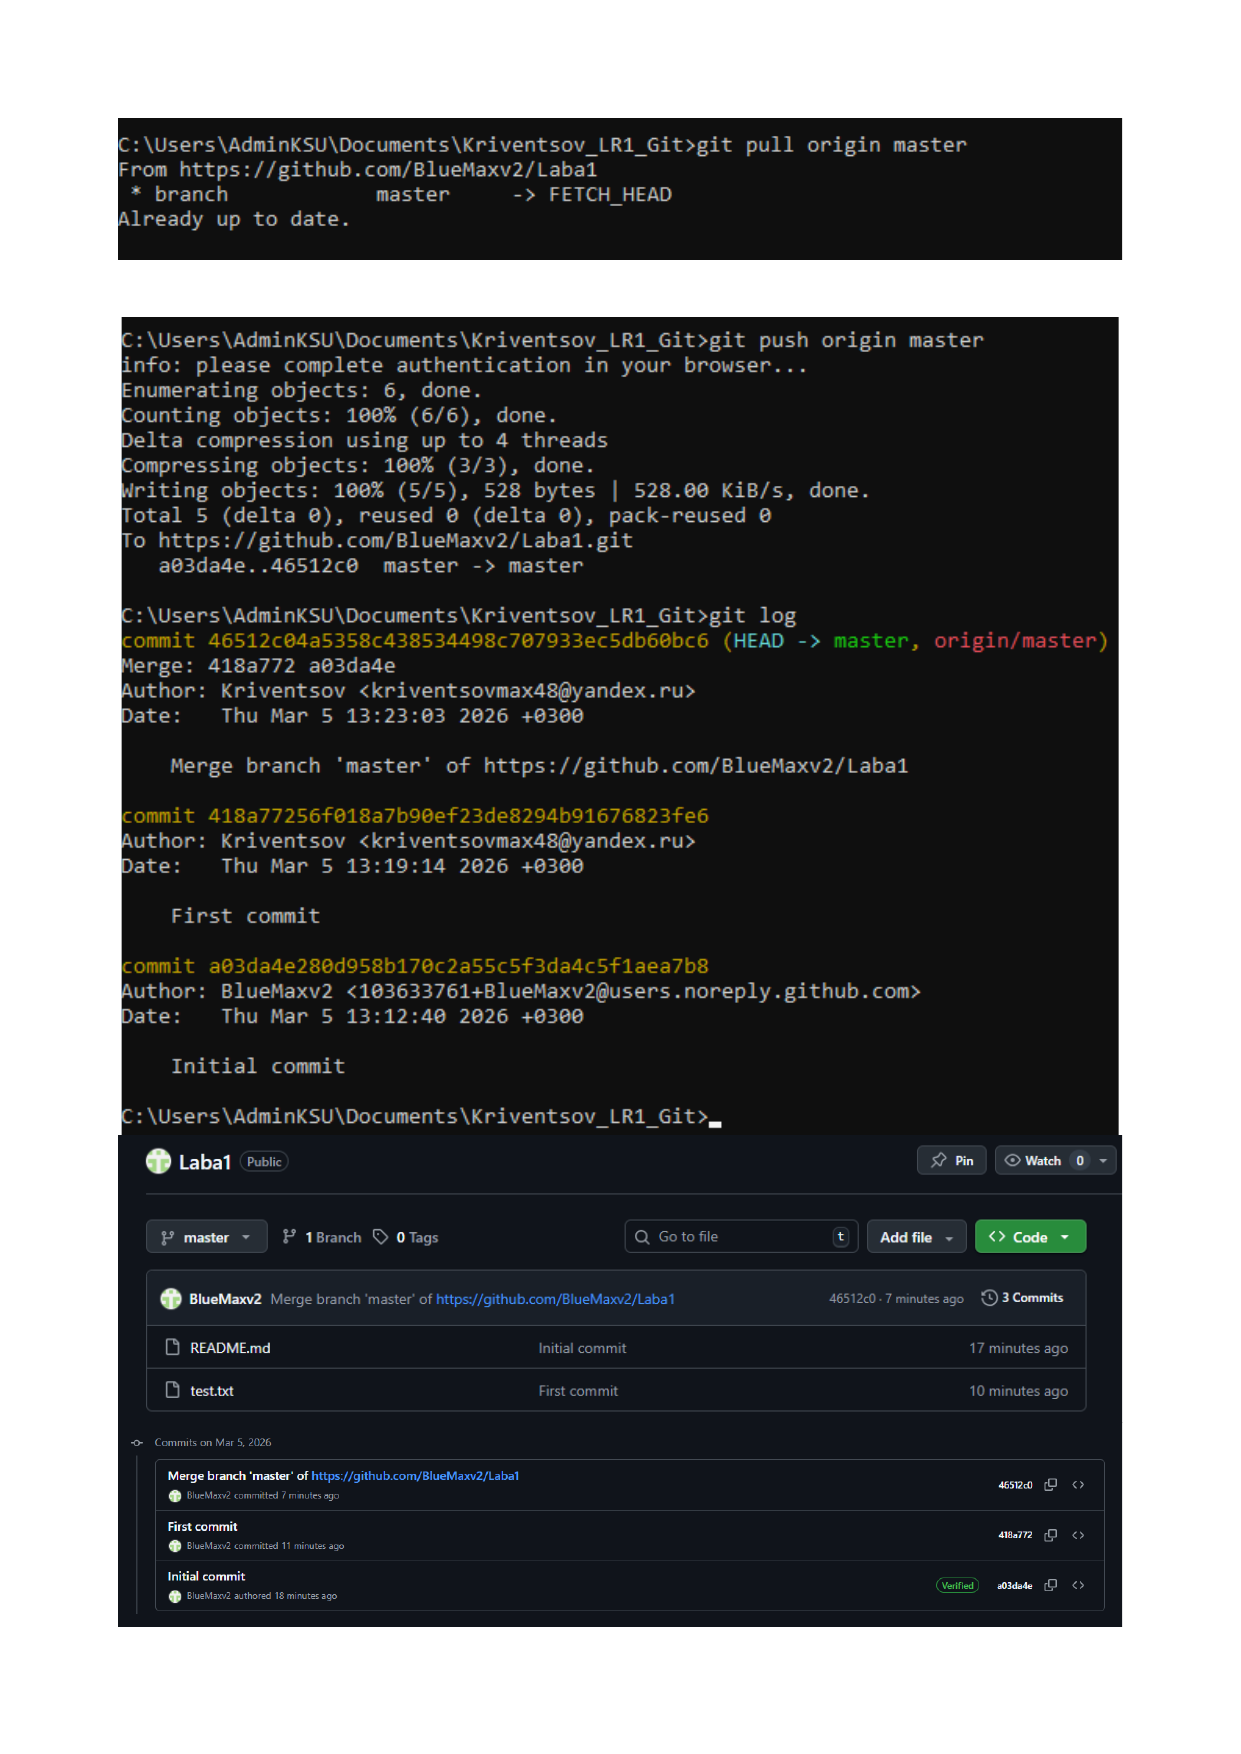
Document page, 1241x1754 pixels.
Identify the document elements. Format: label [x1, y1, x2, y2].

picture [118, 317, 1123, 1627]
picture [118, 118, 1123, 260]
